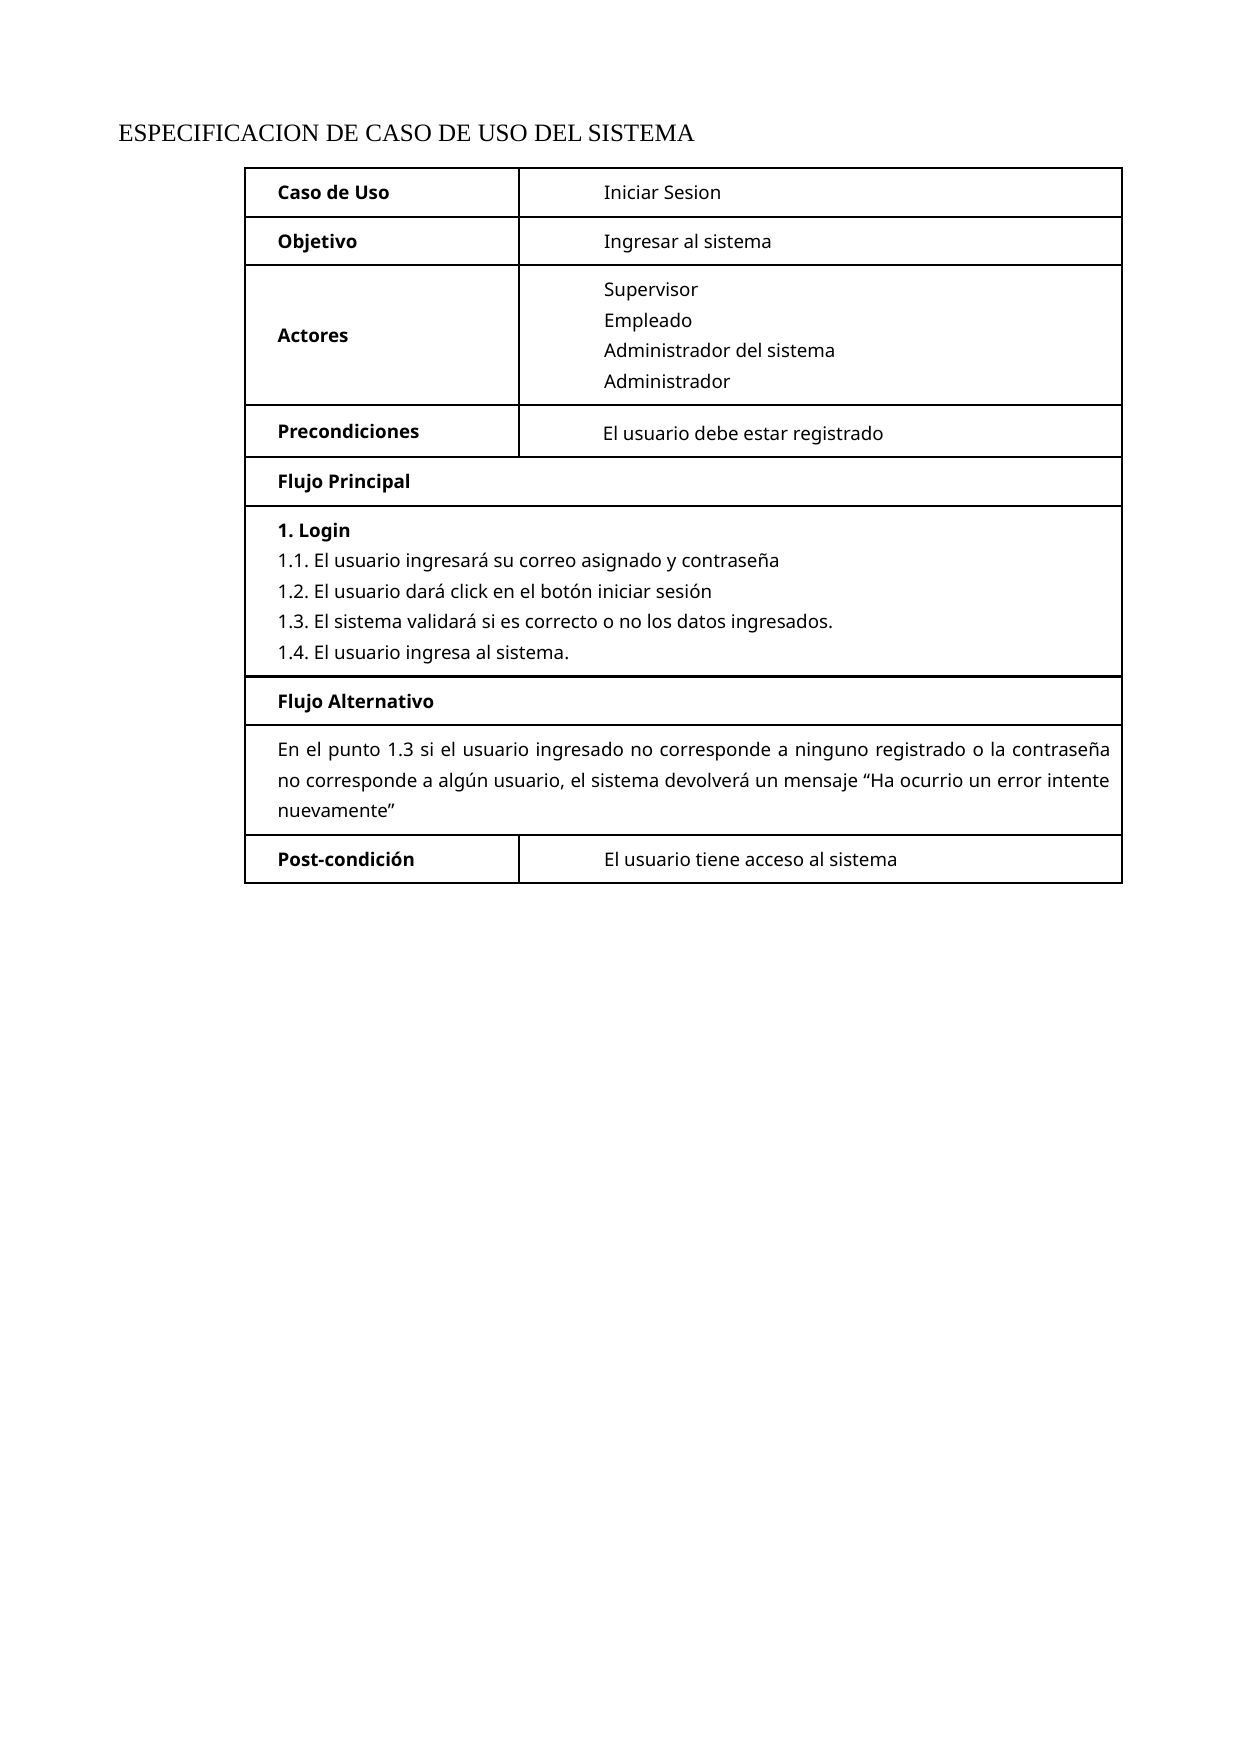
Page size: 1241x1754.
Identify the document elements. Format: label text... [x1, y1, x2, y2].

table_cell Ingresar al sistema [520, 218, 1121, 264]
table_cell Objetivo [246, 218, 518, 264]
table_cell Flujo Alternativo [246, 678, 1121, 724]
table_cell Post-condición [246, 836, 518, 882]
table_header Iniciar Sesion [520, 169, 1121, 216]
table_cell Supervisor Empleado Administrador del sistema Administrador [520, 266, 1121, 404]
table_cell Actores [246, 266, 518, 404]
table_cell En el punto 1.3 si el usuario ingresado no corresponde a ninguno registrado o la contraseña no corresponde a algún usuario, el sistema devolverá un mensaje “Ha ocurrio un error intente nuevamente” [246, 726, 1121, 833]
table_cell El usuario debe estar registrado [520, 406, 1121, 456]
table_cell 1. Login 1.1. El usuario ingresará su correo asignado y contraseña 1.2. El usuario dará click en el botón iniciar sesión 1.3. El sistema validará si es correcto o no los datos ingresados. 1.4. El usuario ingresa al sistema. [246, 507, 1121, 675]
table_cell Precondiciones [246, 406, 518, 456]
table_cell El usuario tiene acceso al sistema [520, 836, 1121, 882]
text ESPECIFICACION DE CASO DE USO DEL SISTEMA [118, 118, 1122, 147]
table_header Caso de Uso [246, 169, 518, 216]
table_cell Flujo Principal [246, 458, 1121, 504]
